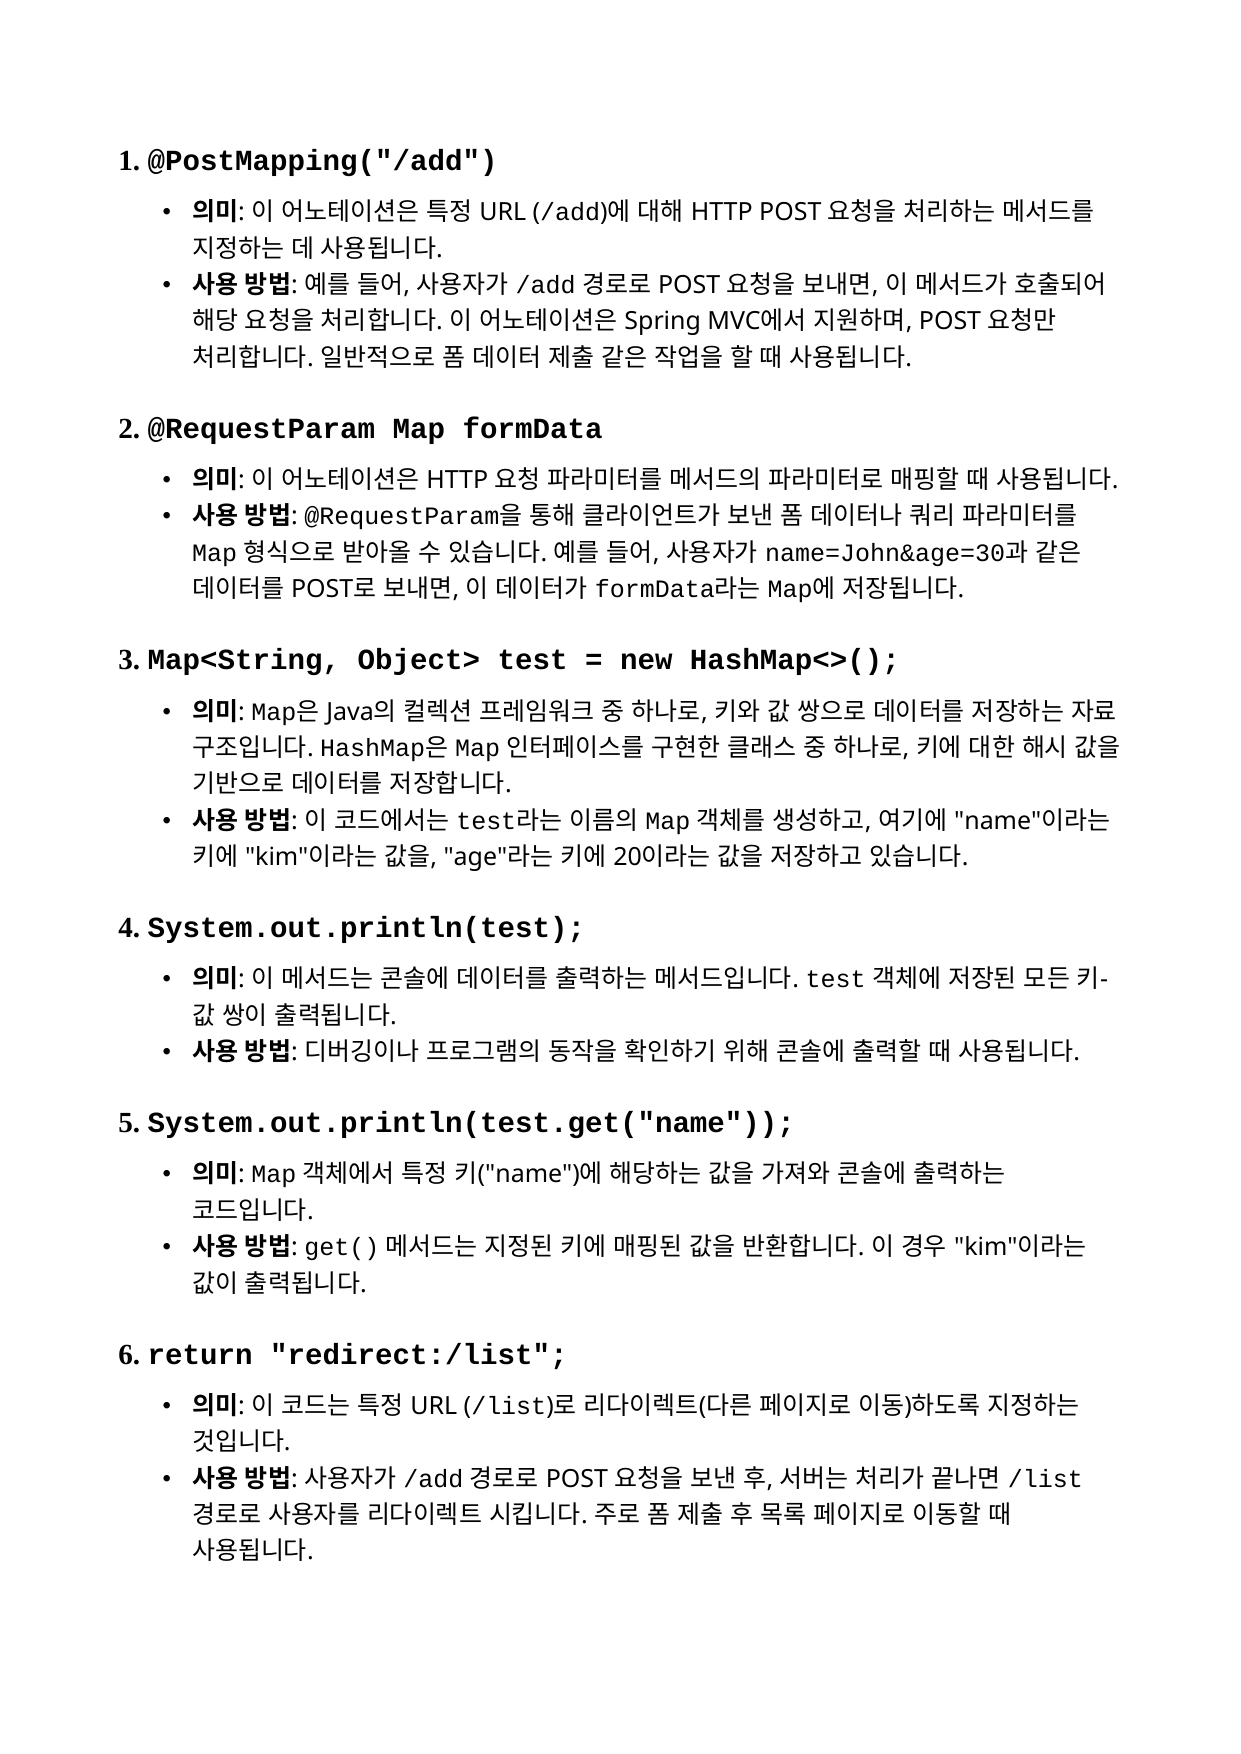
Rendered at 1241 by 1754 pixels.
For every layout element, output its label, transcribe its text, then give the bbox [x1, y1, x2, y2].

list 사용 방법: 디버깅이나 프로그램의 동작을 확인하기 위해 콘솔에 출력할 때 사용됩니다. [162, 1032, 1122, 1068]
list 의미: Map 객체에서 특정 키("name")에 해당하는 값을 가져와 콘솔에 출력하는 코드입니다. [162, 1154, 1122, 1227]
subtitle 1. @PostMapping("/add") [118, 143, 1122, 179]
list 의미: 이 어노테이션은 특정 URL (/add)에 대해 HTTP POST 요청을 처리하는 메서드를 지정하는 데 사용됩니다. [162, 192, 1122, 264]
list 의미: 이 어노테이션은 HTTP 요청 파라미터를 메서드의 파라미터로 매핑할 때 사용됩니다. [162, 459, 1122, 496]
list 사용 방법: 사용자가 /add 경로로 POST 요청을 보낸 후, 서버는 처리가 끝나면 /list 경로로 사용자를 리다이렉트 시킵니다. 주로 폼 제출 후 목록 페이지로 이동할 때 사용됩니다. [162, 1458, 1122, 1567]
subtitle 2. @RequestParam Map formData [118, 411, 1122, 447]
list 사용 방법: @RequestParam을 통해 클라이언트가 보낸 폼 데이터나 쿼리 파라미터를 Map 형식으로 받아올 수 있습니다. 예를 들어, 사용자가 name=John&age=30과 같은 데이터를 POST로 보내면, 이 데이터가 formData라는 Map에 저장됩니다. [162, 496, 1122, 605]
subtitle 5. System.out.println(test.get("name")); [118, 1105, 1122, 1141]
list 의미: 이 코드는 특정 URL (/list)로 리다이렉트(다른 페이지로 이동)하도록 지정하는 것입니다. [162, 1385, 1122, 1458]
subtitle 4. System.out.println(test); [118, 910, 1122, 946]
subtitle 6. return "redirect:/list"; [118, 1337, 1122, 1373]
list 의미: 이 메서드는 콘솔에 데이터를 출력하는 메서드입니다. test 객체에 저장된 모든 키-값 쌍이 출력됩니다. [162, 959, 1122, 1032]
list 의미: Map은 Java의 컬렉션 프레임워크 중 하나로, 키와 값 쌍으로 데이터를 저장하는 자료 구조입니다. HashMap은 Map 인터페이스를 구현한 클래스 중 하나로, 키에 대한 해시 값을 기반으로 데이터를 저장합니다. [162, 691, 1122, 800]
subtitle 3. Map<String, Object> test = new HashMap<>(); [118, 642, 1122, 678]
list 사용 방법: get() 메서드는 지정된 키에 매핑된 값을 반환합니다. 이 경우 "kim"이라는 값이 출력됩니다. [162, 1227, 1122, 1299]
list 사용 방법: 이 코드에서는 test라는 이름의 Map 객체를 생성하고, 여기에 "name"이라는 키에 "kim"이라는 값을, "age"라는 키에 20이라는 값을 저장하고 있습니다. [162, 800, 1122, 873]
list 사용 방법: 예를 들어, 사용자가 /add 경로로 POST 요청을 보내면, 이 메서드가 호출되어 해당 요청을 처리합니다. 이 어노테이션은 Spring MVC에서 지원하며, POST 요청만 처리합니다. 일반적으로 폼 데이터 제출 같은 작업을 할 때 사용됩니다. [162, 264, 1122, 373]
